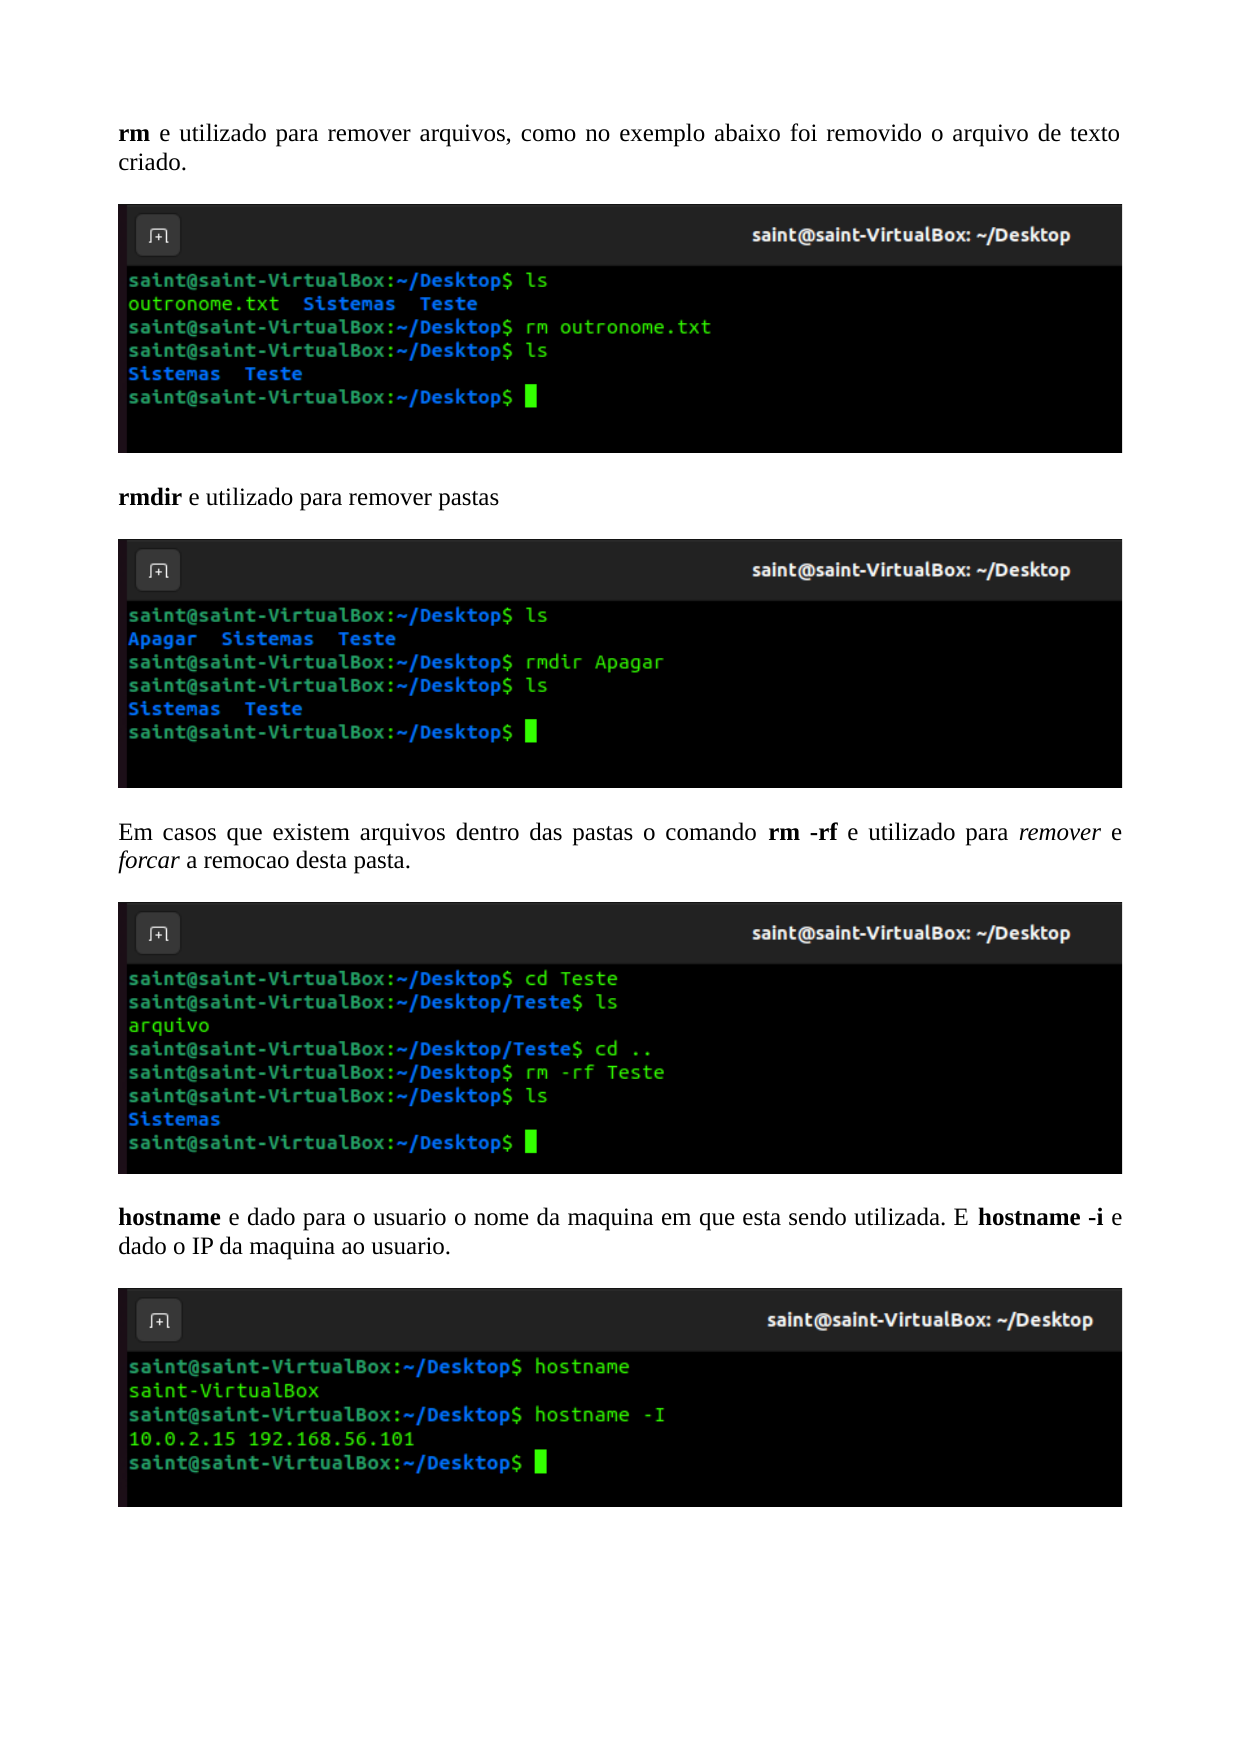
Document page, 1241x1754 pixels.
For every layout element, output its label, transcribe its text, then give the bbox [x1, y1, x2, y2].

text rm e utilizado para remover arquivos, como no exemplo abaixo foi removido o arquivo de texto criado. [118, 118, 1122, 176]
text rmdir e utilizado para remover pastas [118, 482, 1122, 511]
text Em casos que existem arquivos dentro das pastas o comando rm -rf e utilizado para remover e forcar a remocao desta pasta. [118, 817, 1122, 874]
picture [118, 204, 1123, 453]
picture [118, 1288, 1123, 1507]
picture [118, 539, 1123, 788]
text hostname e dado para o usuario o nome da maquina em que esta sendo utilizada. E hostname -i e dado o IP da maquina ao usuario. [118, 1202, 1122, 1260]
picture [118, 902, 1123, 1174]
